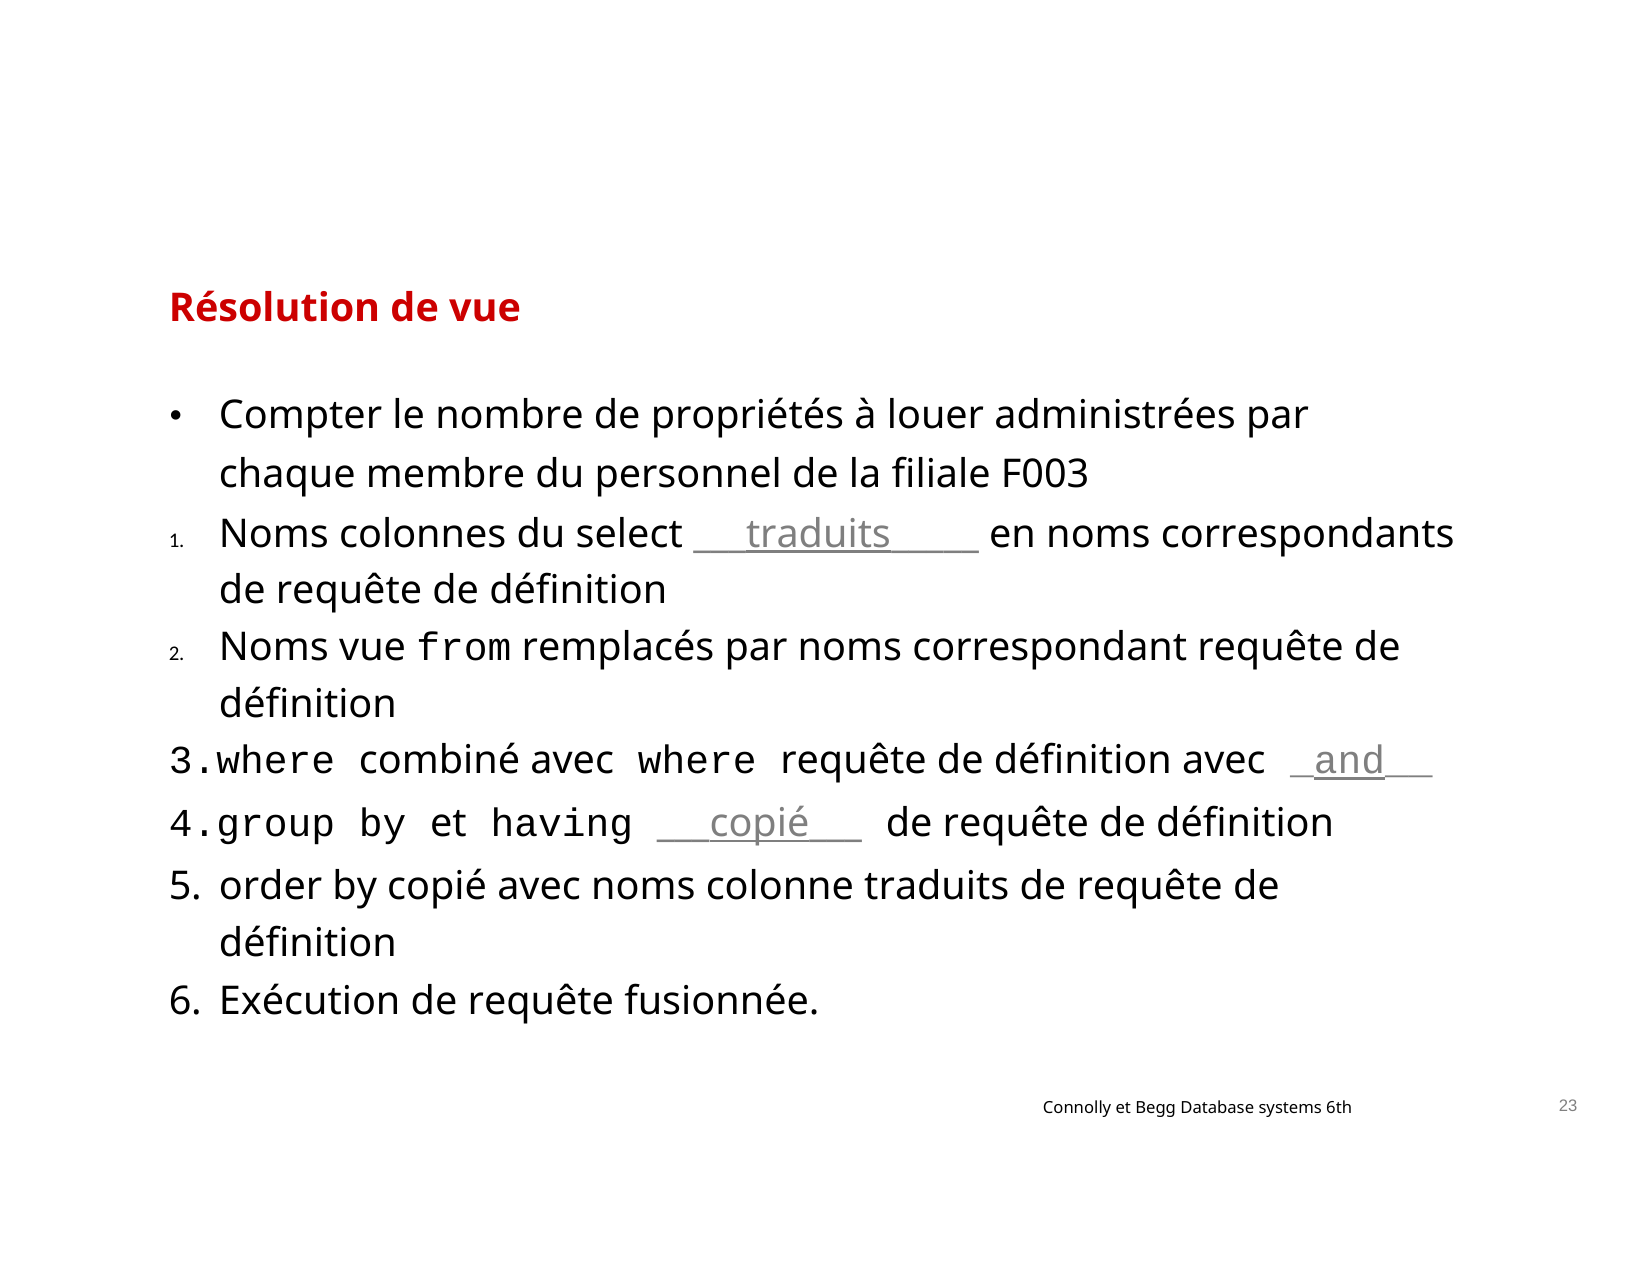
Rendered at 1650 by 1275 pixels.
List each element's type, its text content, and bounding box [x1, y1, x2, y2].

list Exécution de requête fusionnée. [168, 972, 1577, 1026]
text Résolution de vue [169, 279, 1577, 333]
text 3.where combiné avec where requête de définition avec _and__ [169, 731, 1577, 786]
list order by copié avec noms colonne traduits de requête de définition [168, 857, 1373, 968]
list Compter le nombre de propriétés à louer administrées par chaque membre du personnel de la filiale F003 [168, 386, 1398, 499]
table_header Connolly et Begg Database systems 6th [748, 1096, 1450, 1119]
table_header 23 [1450, 1096, 1577, 1119]
list Noms vue from remplacés par noms correspondant requête de définition [168, 618, 1489, 729]
list Noms colonnes du select ___traduits_____ en noms correspondants de requête de définition [168, 505, 1510, 615]
text 4.group by et having ___copié___ de requête de définition [169, 794, 1577, 848]
